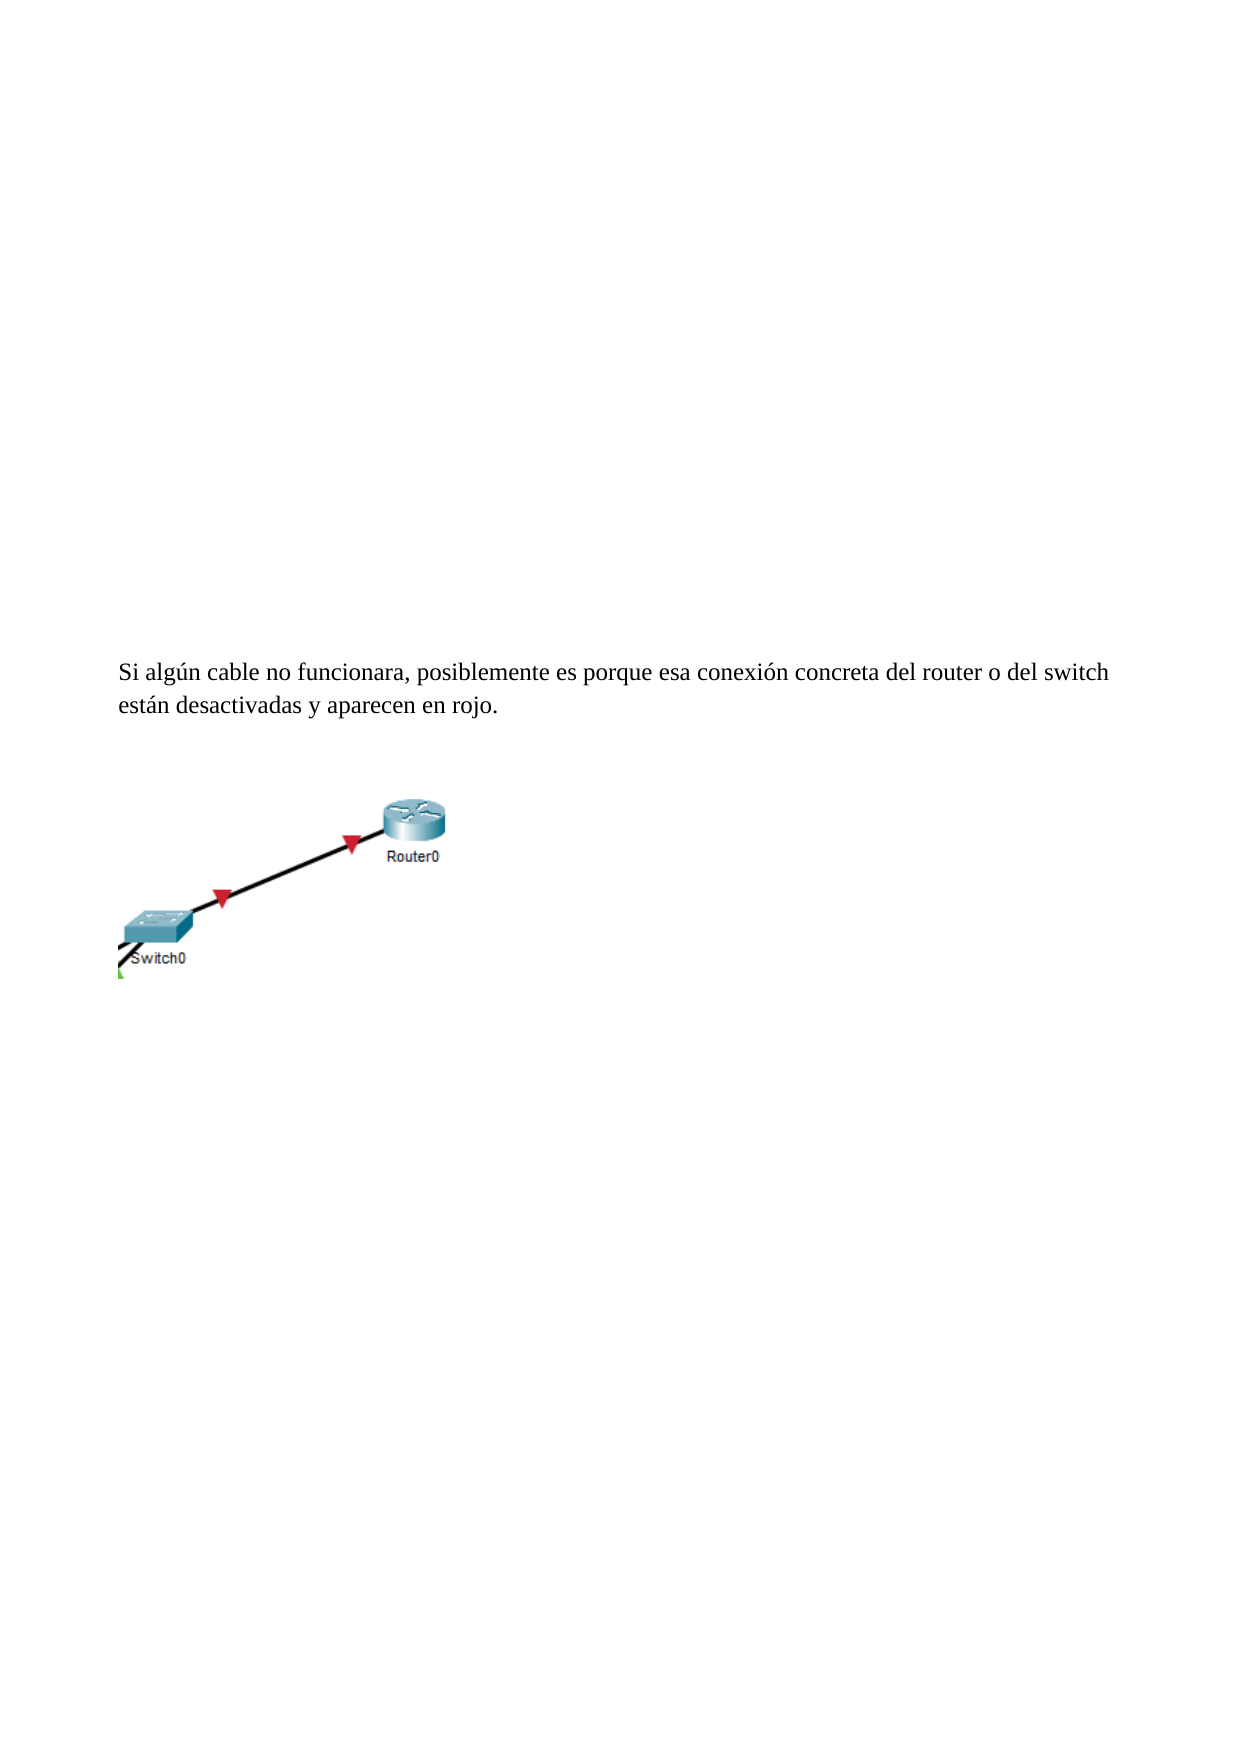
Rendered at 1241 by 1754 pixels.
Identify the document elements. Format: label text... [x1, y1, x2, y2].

picture [118, 791, 494, 979]
text Si algún cable no funcionara, posiblemente es porque esa conexión concreta del router o del switch están desactivadas y aparecen en rojo. [118, 657, 1122, 718]
